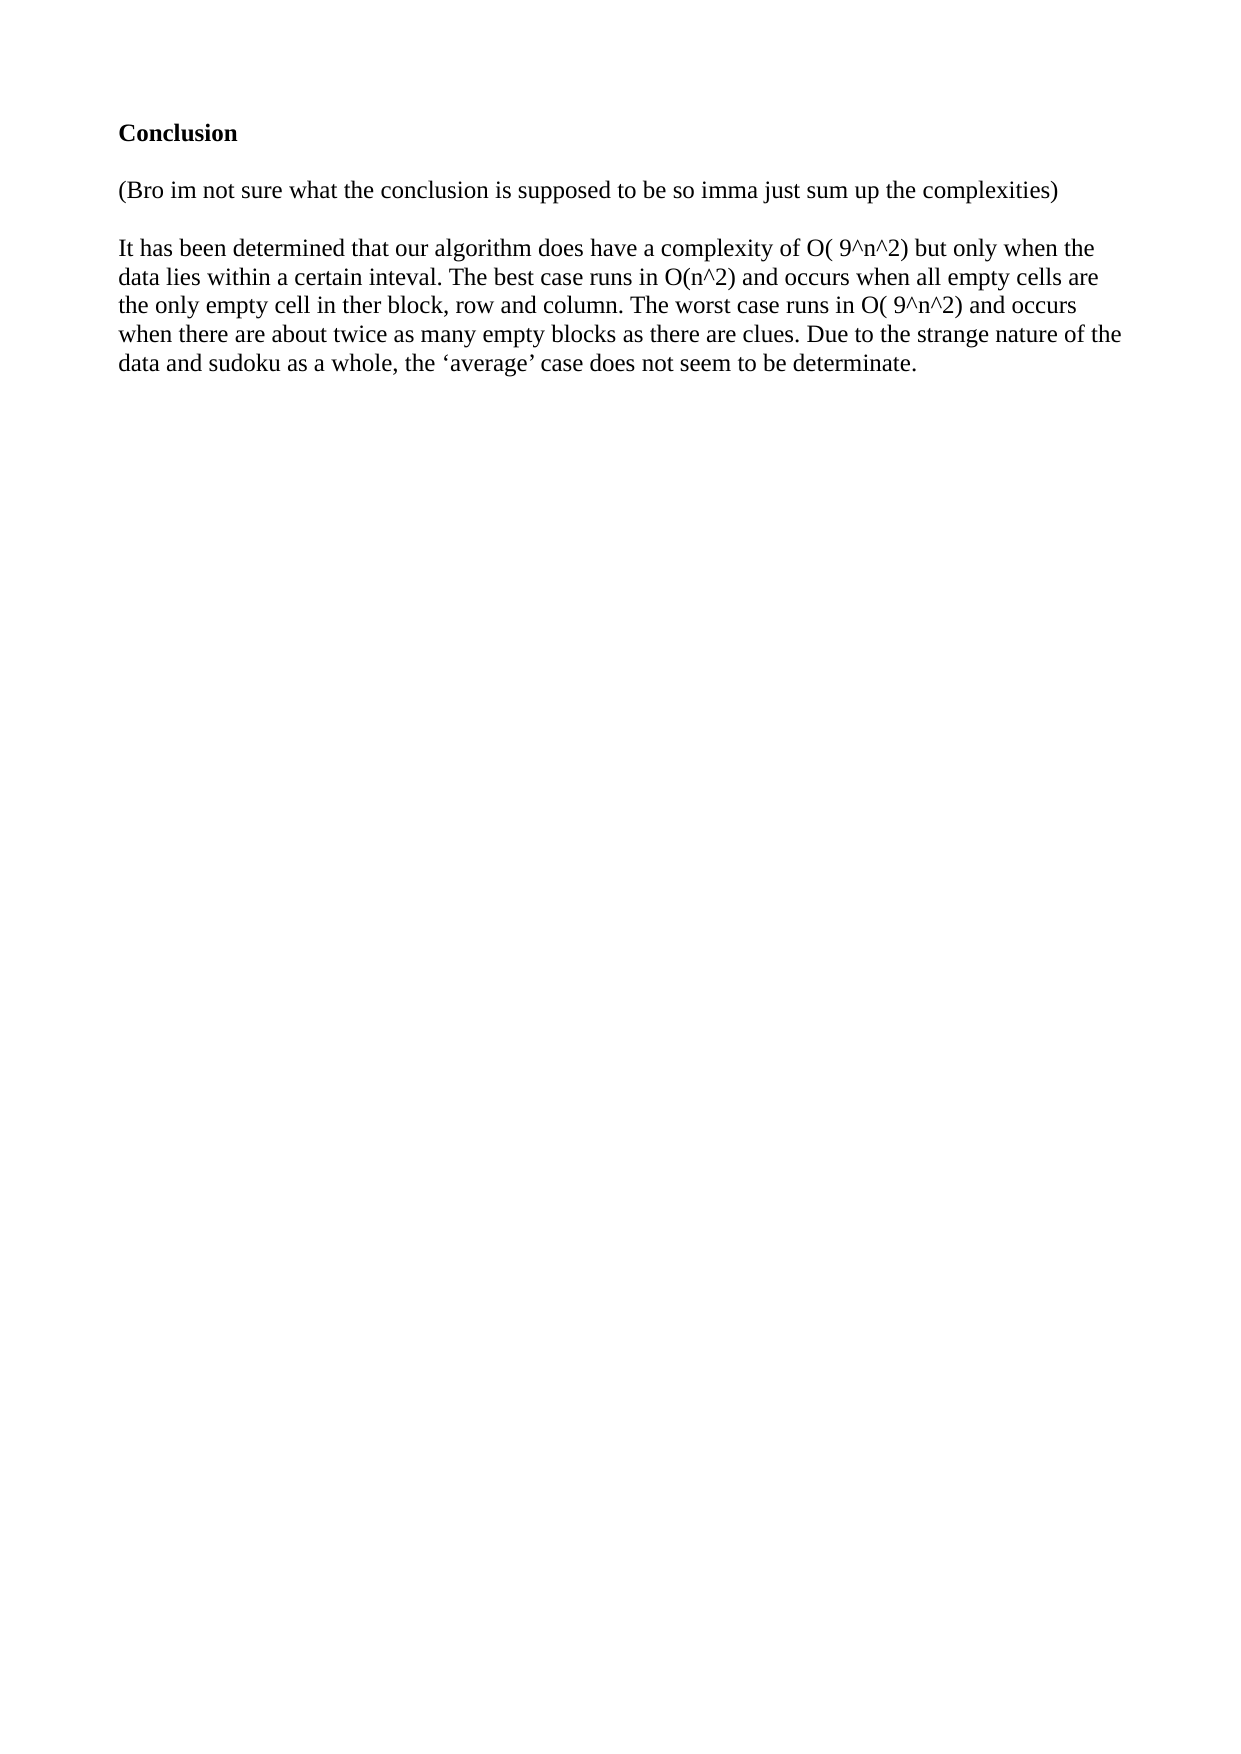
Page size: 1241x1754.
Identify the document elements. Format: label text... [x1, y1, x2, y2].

text Conclusion [118, 118, 1122, 147]
text (Bro im not sure what the conclusion is supposed to be so imma just sum up the complexities) [118, 176, 1122, 204]
text It has been determined that our algorithm does have a complexity of O( 9^n^2) but only when the data lies within a certain inteval. The best case runs in O(n^2) and occurs when all empty cells are the only empty cell in ther block, row and column. The worst case runs in O( 9^n^2) and occurs when there are about twice as many empty blocks as there are clues. Due to the strange nature of the data and sudoku as a whole, the ‘average’ case does not seem to be determinate. [118, 233, 1122, 377]
